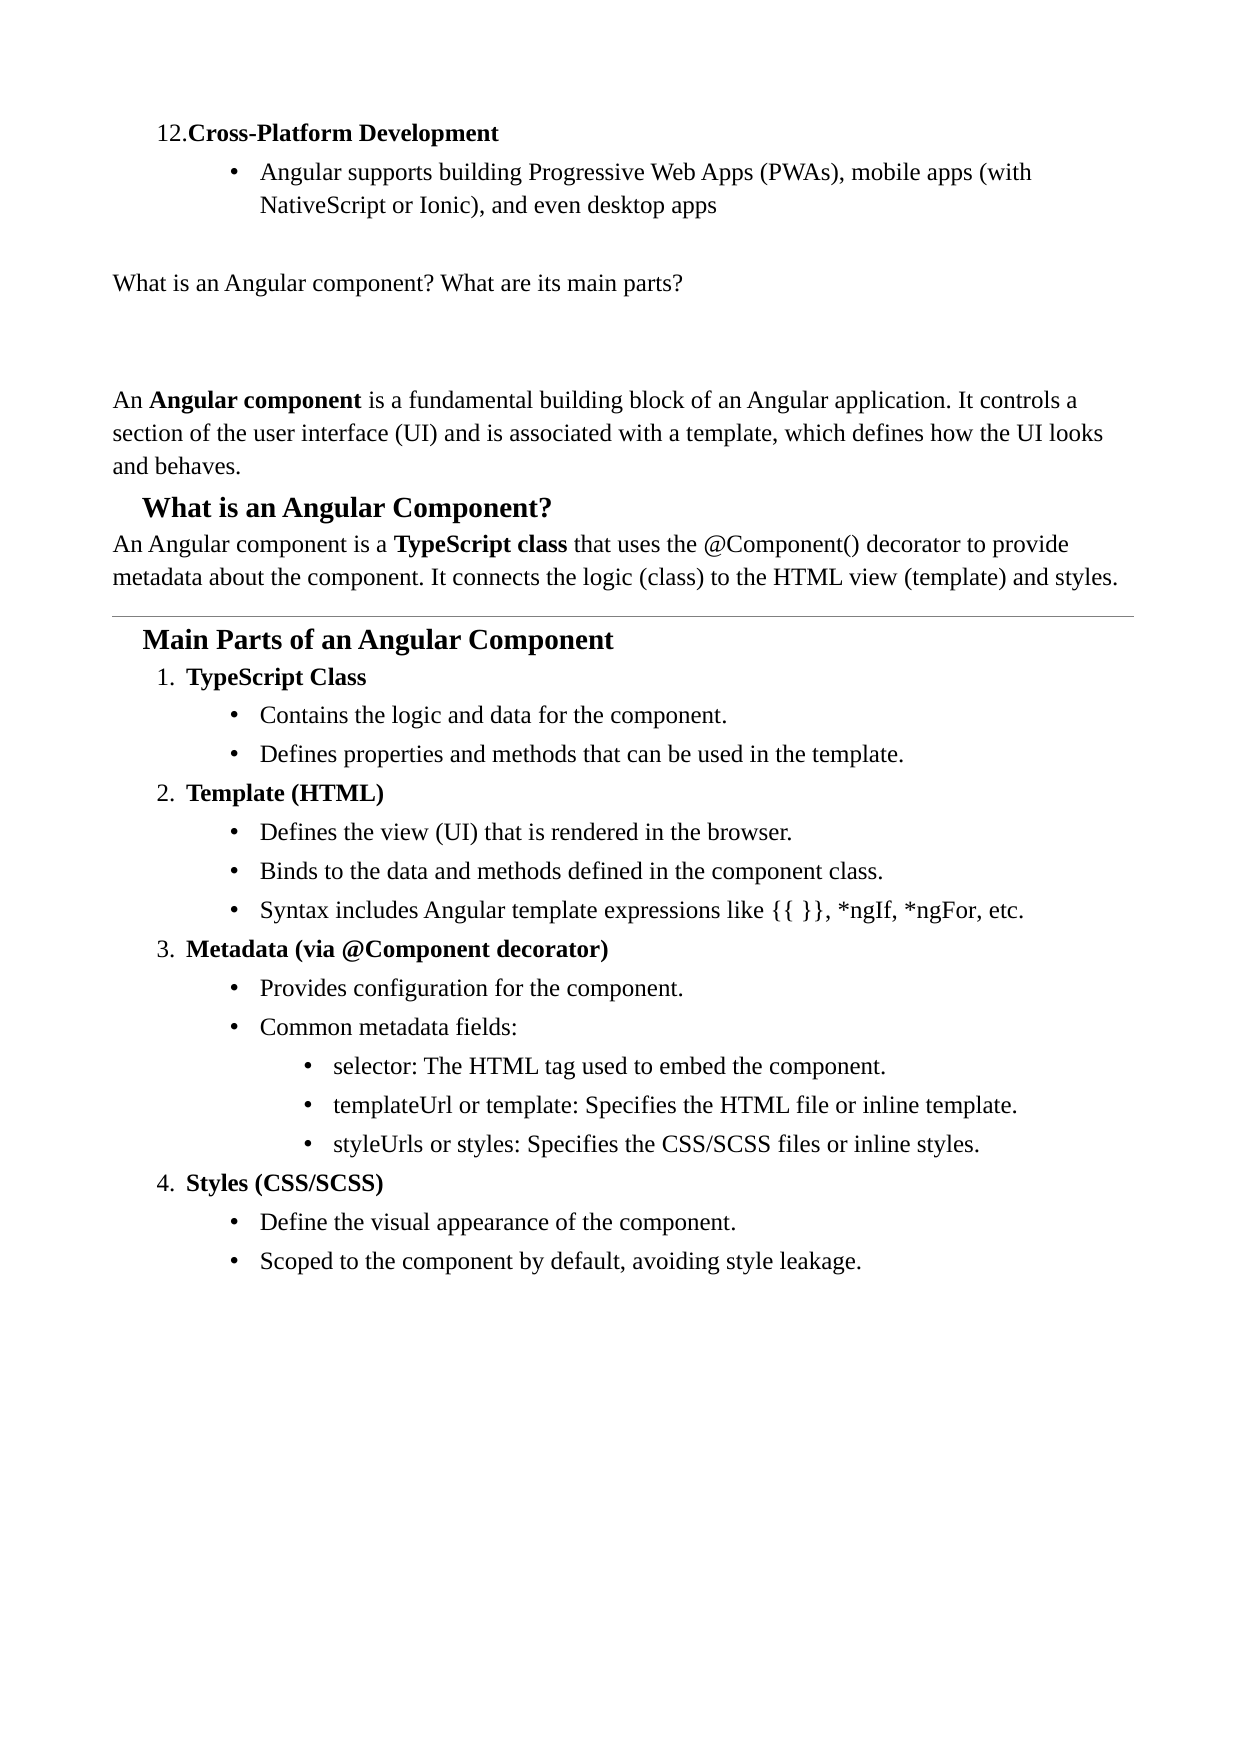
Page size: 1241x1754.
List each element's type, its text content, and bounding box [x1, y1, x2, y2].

list Defines the view (UI) that is rendered in the browser. [230, 817, 1134, 846]
text An Angular component is a TypeScript class that uses the @Component() decorator to provide metadata about the component. It connects the logic (class) to the HTML view (template) and styles. [112, 529, 1134, 591]
list Metadata (via @Component decorator) [156, 934, 1134, 963]
list Angular supports building Progressive Web Apps (PWAs), mobile apps (with NativeScript or Ionic), and even desktop apps [230, 157, 1134, 219]
list Contains the logic and data for the component. [230, 701, 1134, 729]
list Define the visual appearance of the component. [230, 1207, 1134, 1236]
list Scoped to the component by default, avoiding style leakage. [230, 1246, 1134, 1275]
list Styles (CSS/SCSS) [156, 1168, 1134, 1197]
list Template (HTML) [156, 778, 1134, 807]
list Binds to the data and methods defined in the component class. [230, 856, 1134, 885]
list TypeScript Class [156, 662, 1134, 690]
list Common metadata fields: [230, 1012, 1134, 1041]
list templateUrl or template: Specifies the HTML file or inline template. [304, 1090, 1134, 1119]
list Cross-Platform Development [156, 118, 1134, 147]
list Syntax includes Angular template expressions like {{ }}, *ngIf, *ngFor, etc. [230, 895, 1134, 924]
text What is an Angular component? What are its main parts? [112, 268, 1134, 297]
list styleUrls or styles: Specifies the CSS/SCSS files or inline styles. [304, 1129, 1134, 1158]
list Defines properties and methods that can be used in the template. [230, 739, 1134, 768]
list Provides configuration for the component. [230, 973, 1134, 1002]
subtitle 🔧 What is an Angular Component? [112, 490, 1134, 523]
text An Angular component is a fundamental building block of an Angular application. It controls a section of the user interface (UI) and is associated with a template, which defines how the UI looks and behaves. [112, 385, 1134, 480]
list selector: The HTML tag used to embed the component. [304, 1051, 1134, 1080]
subtitle 🧩 Main Parts of an Angular Component [112, 622, 1134, 656]
